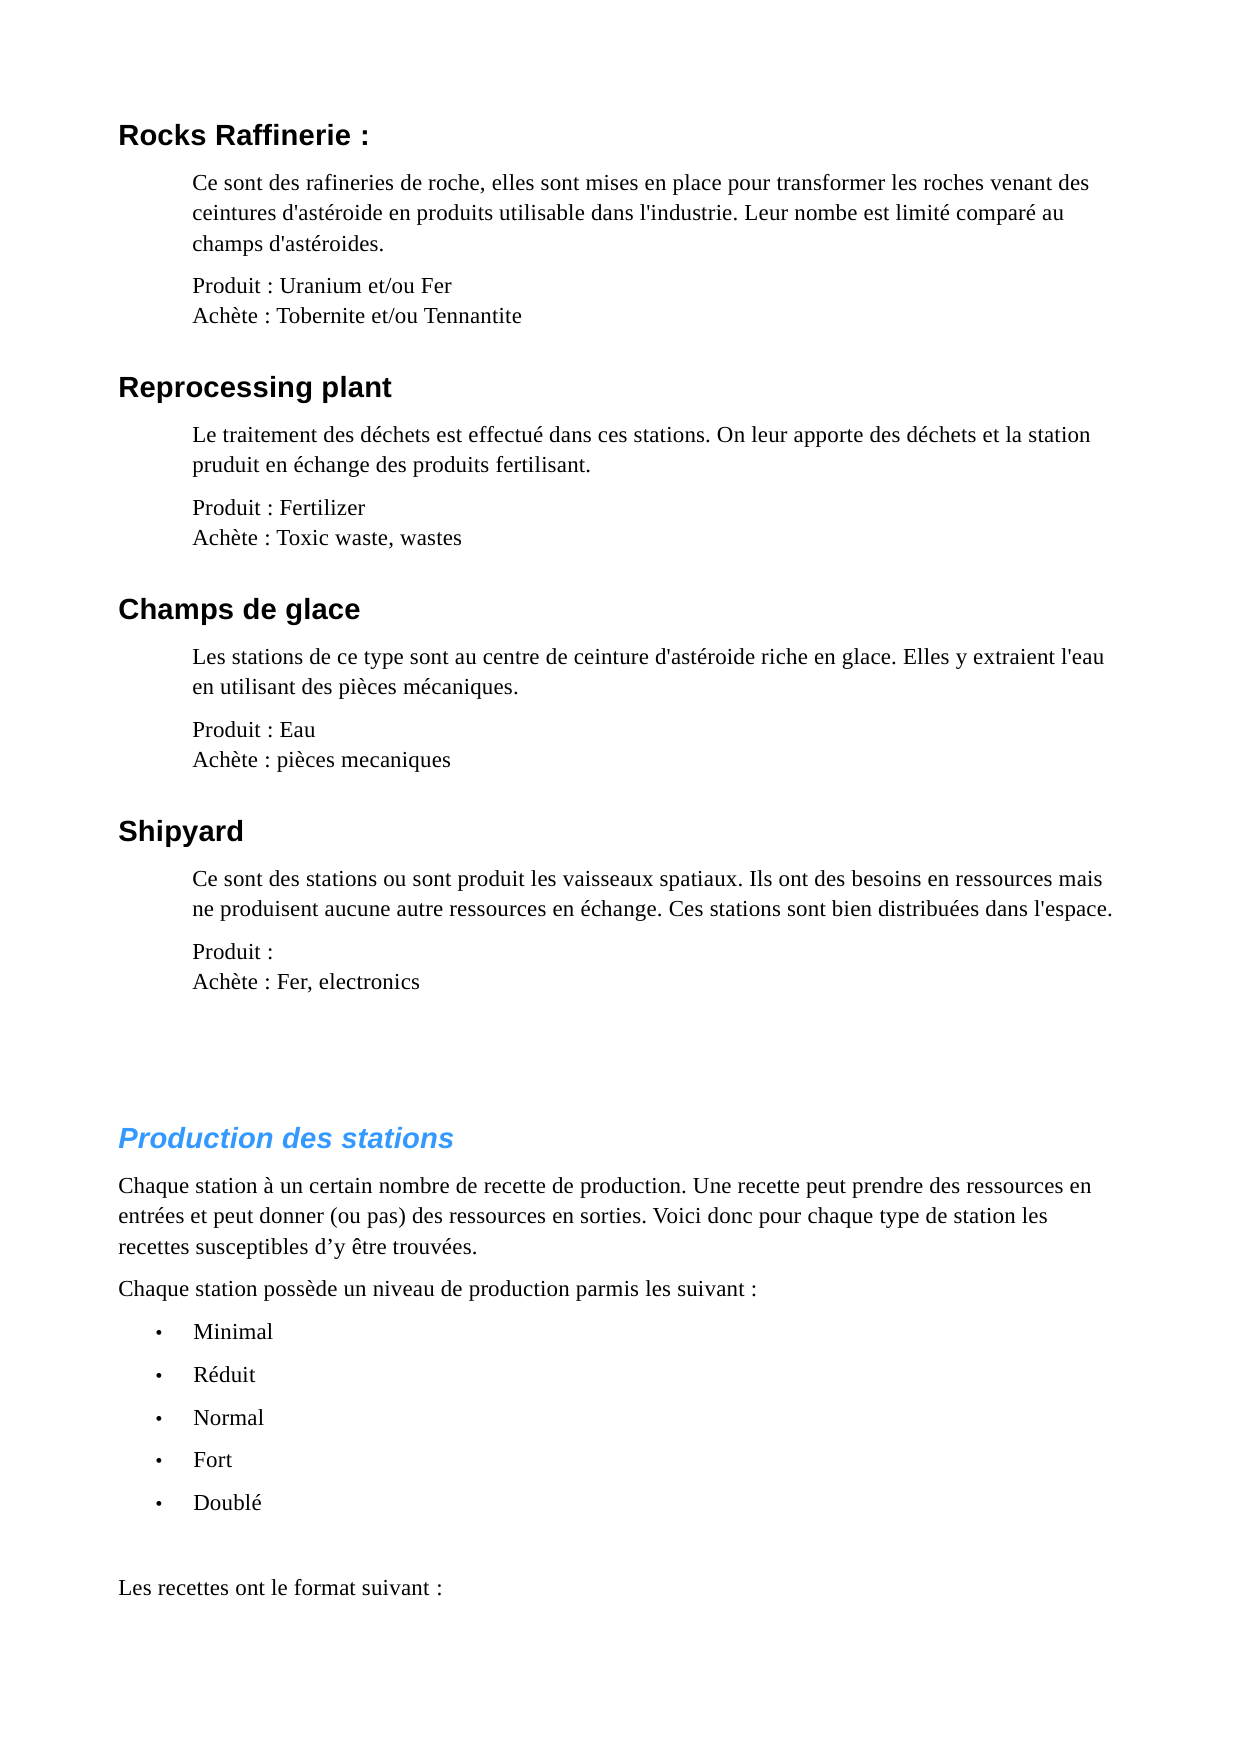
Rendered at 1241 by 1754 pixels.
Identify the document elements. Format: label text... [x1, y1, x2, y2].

text Le traitement des déchets est effectué dans ces stations. On leur apporte des déchets et la station pruduit en échange des produits fertilisant. [192, 421, 1122, 478]
subtitle Shipyard [118, 814, 1122, 847]
text Ce sont des rafineries de roche, elles sont mises en place pour transformer les roches venant des ceintures d'astéroide en produits utilisable dans l'industrie. Leur nombe est limité comparé au champs d'astéroides. [192, 169, 1122, 256]
subtitle Champs de glace [118, 592, 1122, 626]
text Produit : Fertilizer Achète : Toxic waste, wastes [118, 494, 1122, 551]
list Doublé [156, 1489, 1122, 1515]
text Ce sont des stations ou sont produit les vaisseaux spatiaux. Ils ont des besoins en ressources mais ne produisent aucune autre ressources en échange. Ces stations sont bien distribuées dans l'espace. [192, 865, 1122, 922]
text Chaque station possède un niveau de production parmis les suivant : [118, 1275, 1122, 1302]
text Produit : Eau Achète : pièces mecaniques [118, 716, 1122, 773]
subtitle Rocks Raffinerie : [118, 118, 1122, 152]
list Normal [156, 1403, 1122, 1430]
text Produit : Uranium et/ou Fer Achète : Tobernite et/ou Tennantite [118, 272, 1122, 329]
text Les stations de ce type sont au centre de ceinture d'astéroide riche en glace. Elles y extraient l'eau en utilisant des pièces mécaniques. [192, 643, 1122, 700]
text Les recettes ont le format suivant : [118, 1574, 1122, 1601]
text Chaque station à un certain nombre de recette de production. Une recette peut prendre des ressources en entrées et peut donner (ou pas) des ressources en sorties. Voici donc pour chaque type de station les recettes susceptibles d’y être trouvées. [118, 1172, 1122, 1259]
list Fort [156, 1446, 1122, 1473]
subtitle Production des stations [118, 1121, 1122, 1155]
text Produit : Achète : Fer, electronics [118, 938, 1122, 994]
list Réduit [156, 1361, 1122, 1387]
list Minimal [156, 1318, 1122, 1344]
subtitle Reprocessing plant [118, 370, 1122, 404]
